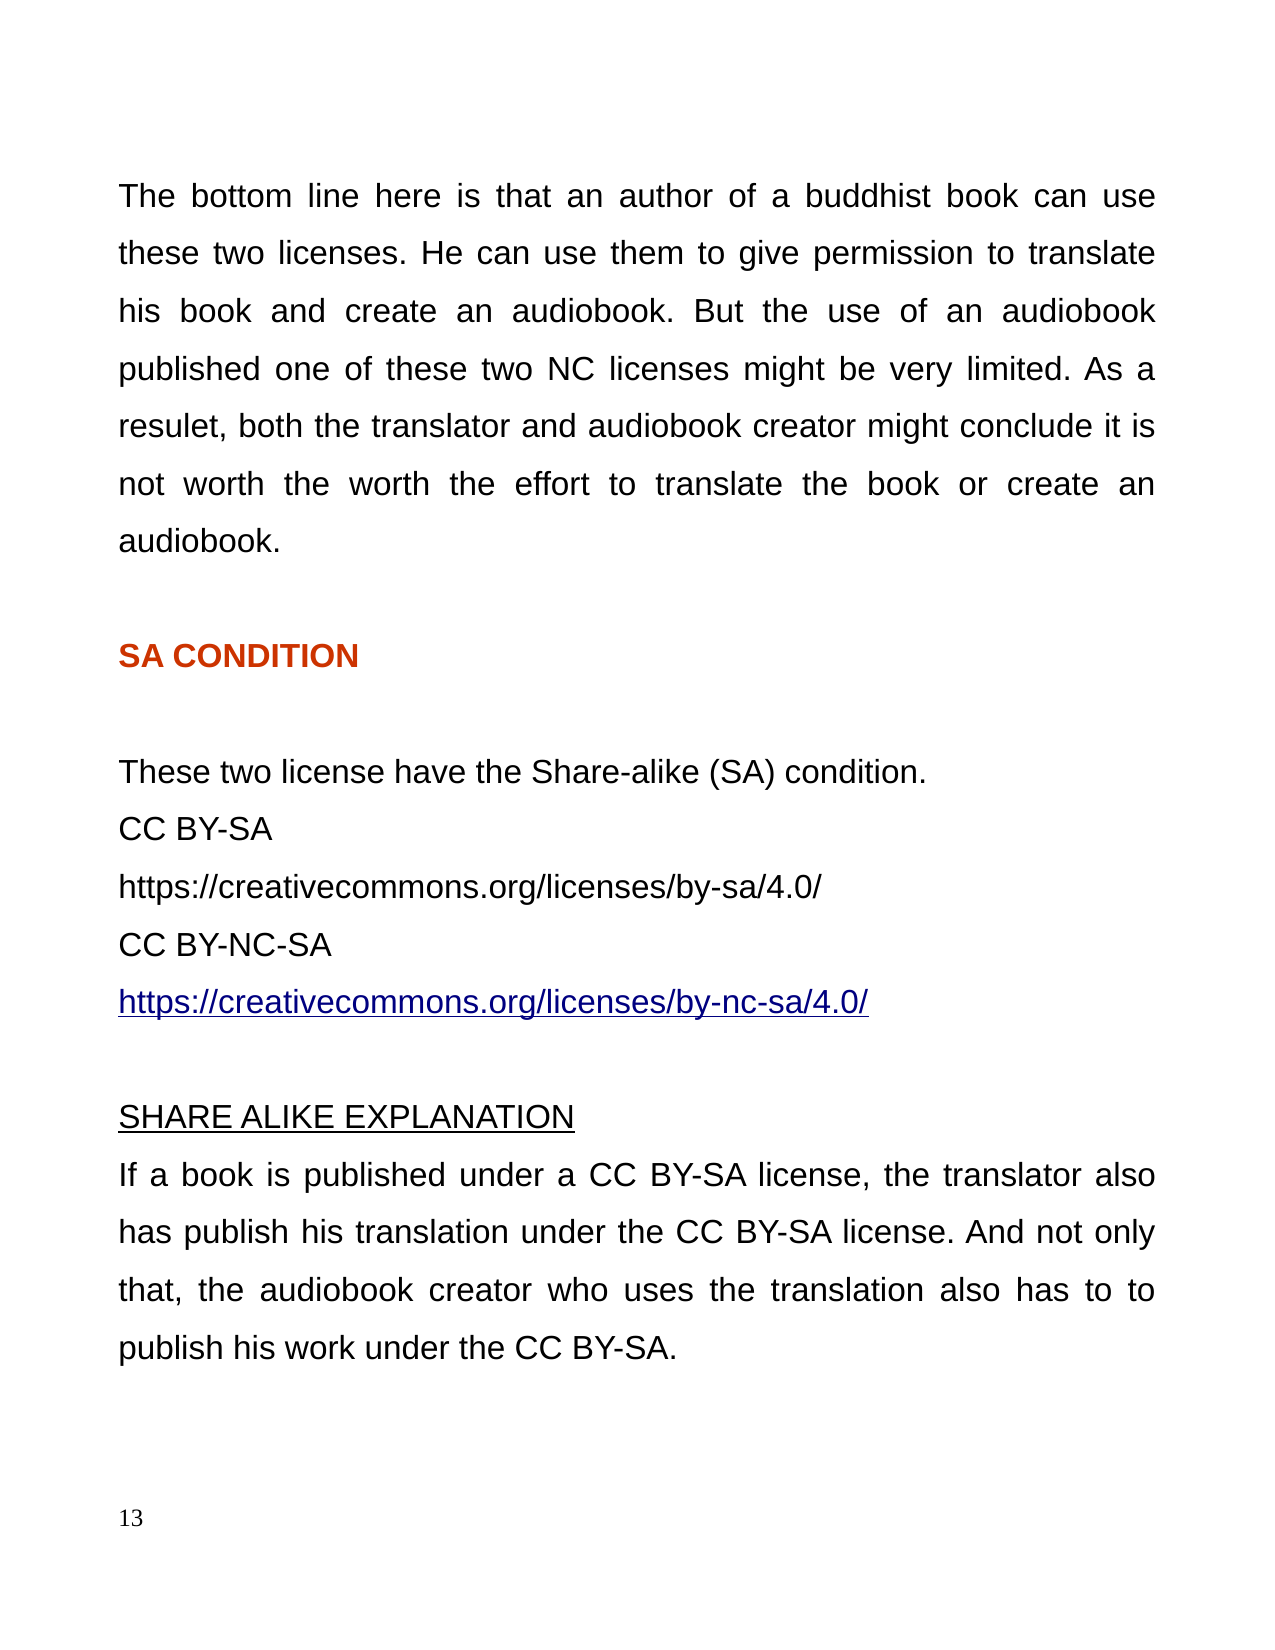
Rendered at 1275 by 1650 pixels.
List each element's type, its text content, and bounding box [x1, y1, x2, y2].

text If a book is published under a CC BY-SA license, the translator also has publish his translation under the CC BY-SA license. And not only that, the audiobook creator who uses the translation also has to to publish his work under the CC BY-SA. [118, 1155, 1157, 1366]
text SA CONDITION [118, 637, 1157, 675]
text https://creativecommons.org/licenses/by-sa/4.0/ [118, 867, 1157, 905]
text https://creativecommons.org/licenses/by-nc-sa/4.0/ [118, 982, 1157, 1021]
text These two license have the Share-alike (SA) condition. [118, 752, 1157, 790]
text CC BY-SA [118, 809, 1157, 848]
text CC BY-NC-SA [118, 924, 1157, 963]
text SHARE ALIKE EXPLANATION [118, 1097, 1157, 1136]
text The bottom line here is that an author of a buddhist book can use these two licenses. He can use them to give permission to translate his book and create an audiobook. But the use of an audiobook published one of these two NC licenses might be very limited. As a resulet, both the translator and audiobook creator might conclude it is not worth the worth the effort to translate the book or create an audiobook. [118, 176, 1157, 560]
